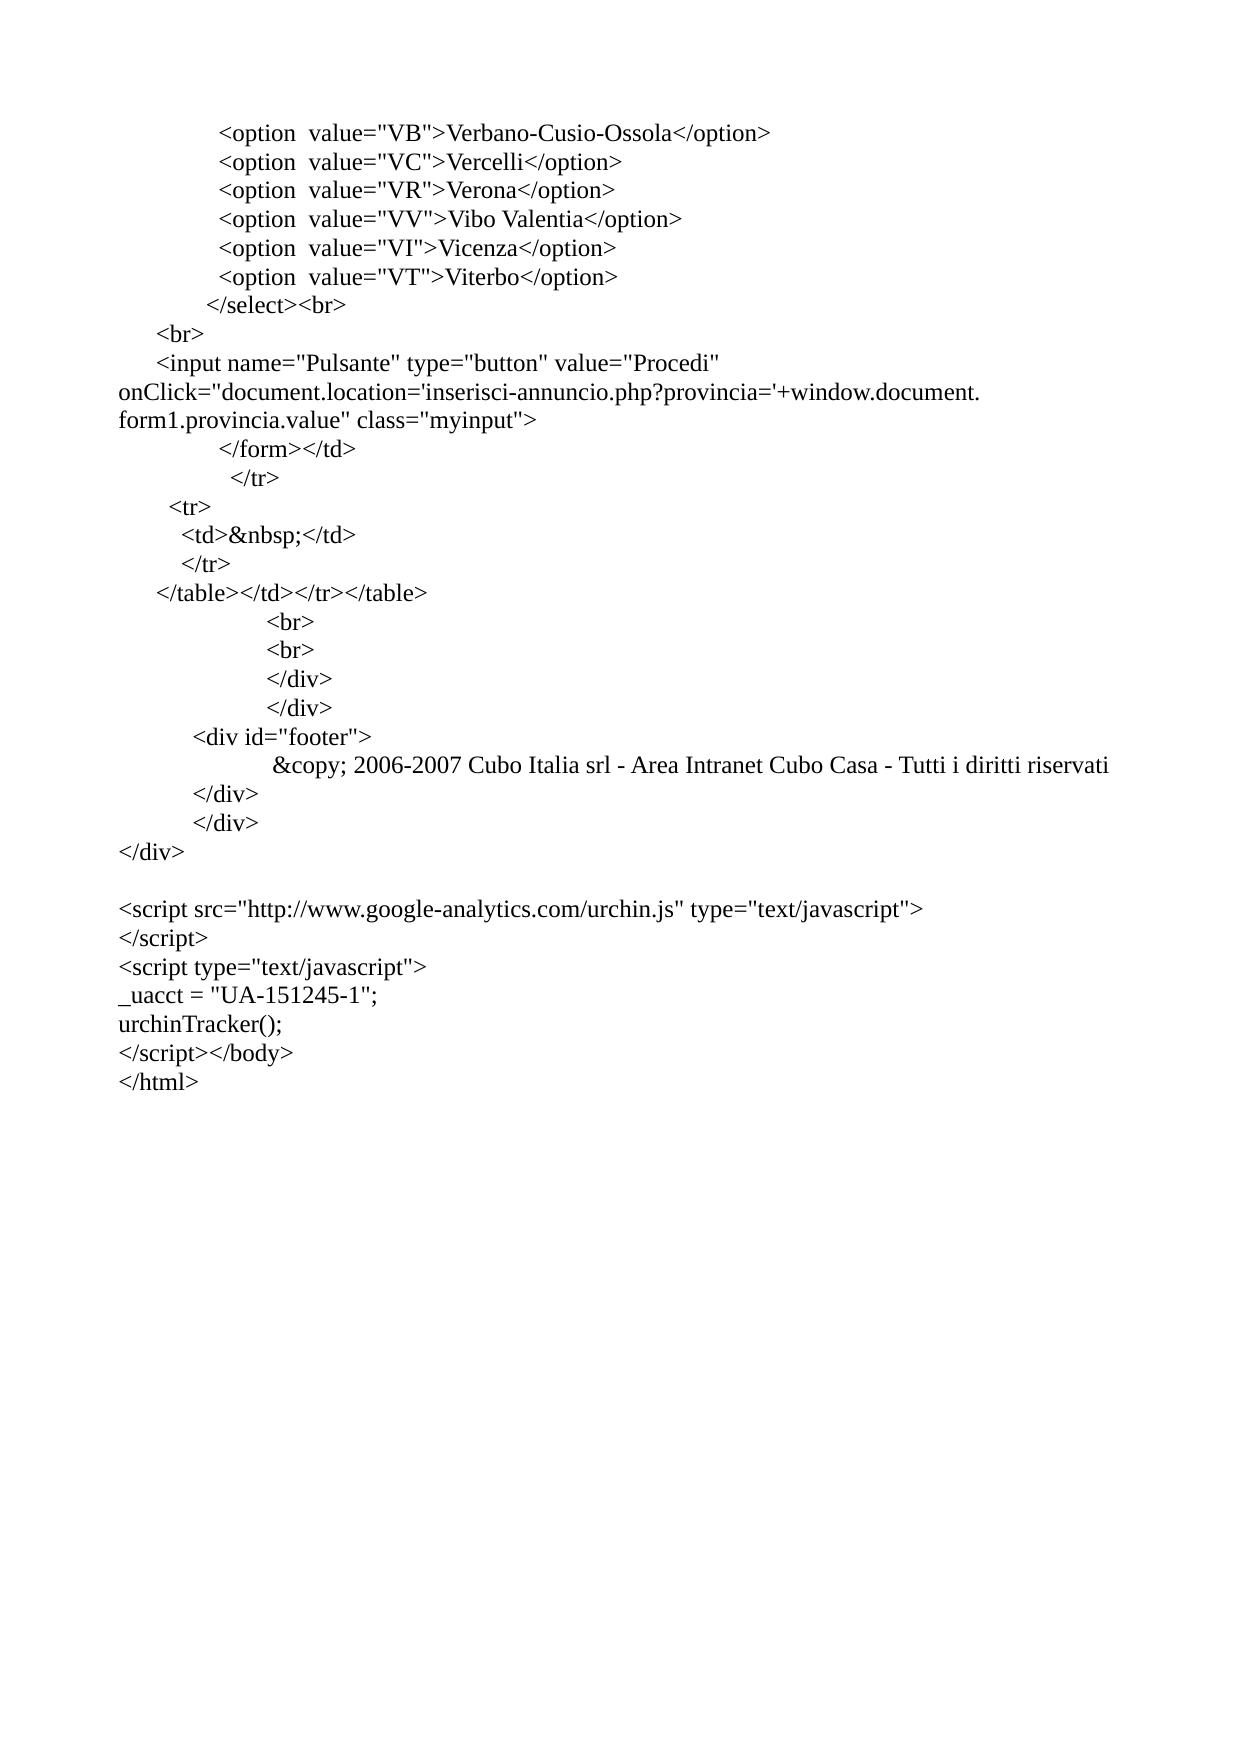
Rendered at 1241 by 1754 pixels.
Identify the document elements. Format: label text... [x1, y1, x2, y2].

text <option value="VB">Verbano-Cusio-Ossola</option> <option value="VC">Vercelli</option> <option value="VR">Verona</option> <option value="VV">Vibo Valentia</option> <option value="VI">Vicenza</option> <option value="VT">Viterbo</option> </select><br> <br> <input name="Pulsante" type="button" value="Procedi" onClick="document.location='inserisci-annuncio.php?provincia='+window.document. form1.provincia.value" class="myinput"> </form></td> </tr> <tr> <td>&nbsp;</td> </tr> </table></td></tr></table> <br> <br> </div> </div> <div id="footer"> &copy; 2006-2007 Cubo Italia srl - Area Intranet Cubo Casa - Tutti i diritti riservati </div> </div> </div> <script src="http://www.google-analytics.com/urchin.js" type="text/javascript"> </script> <script type="text/javascript"> _uacct = "UA-151245-1"; urchinTracker(); </script></body> </html> [118, 118, 1122, 1124]
